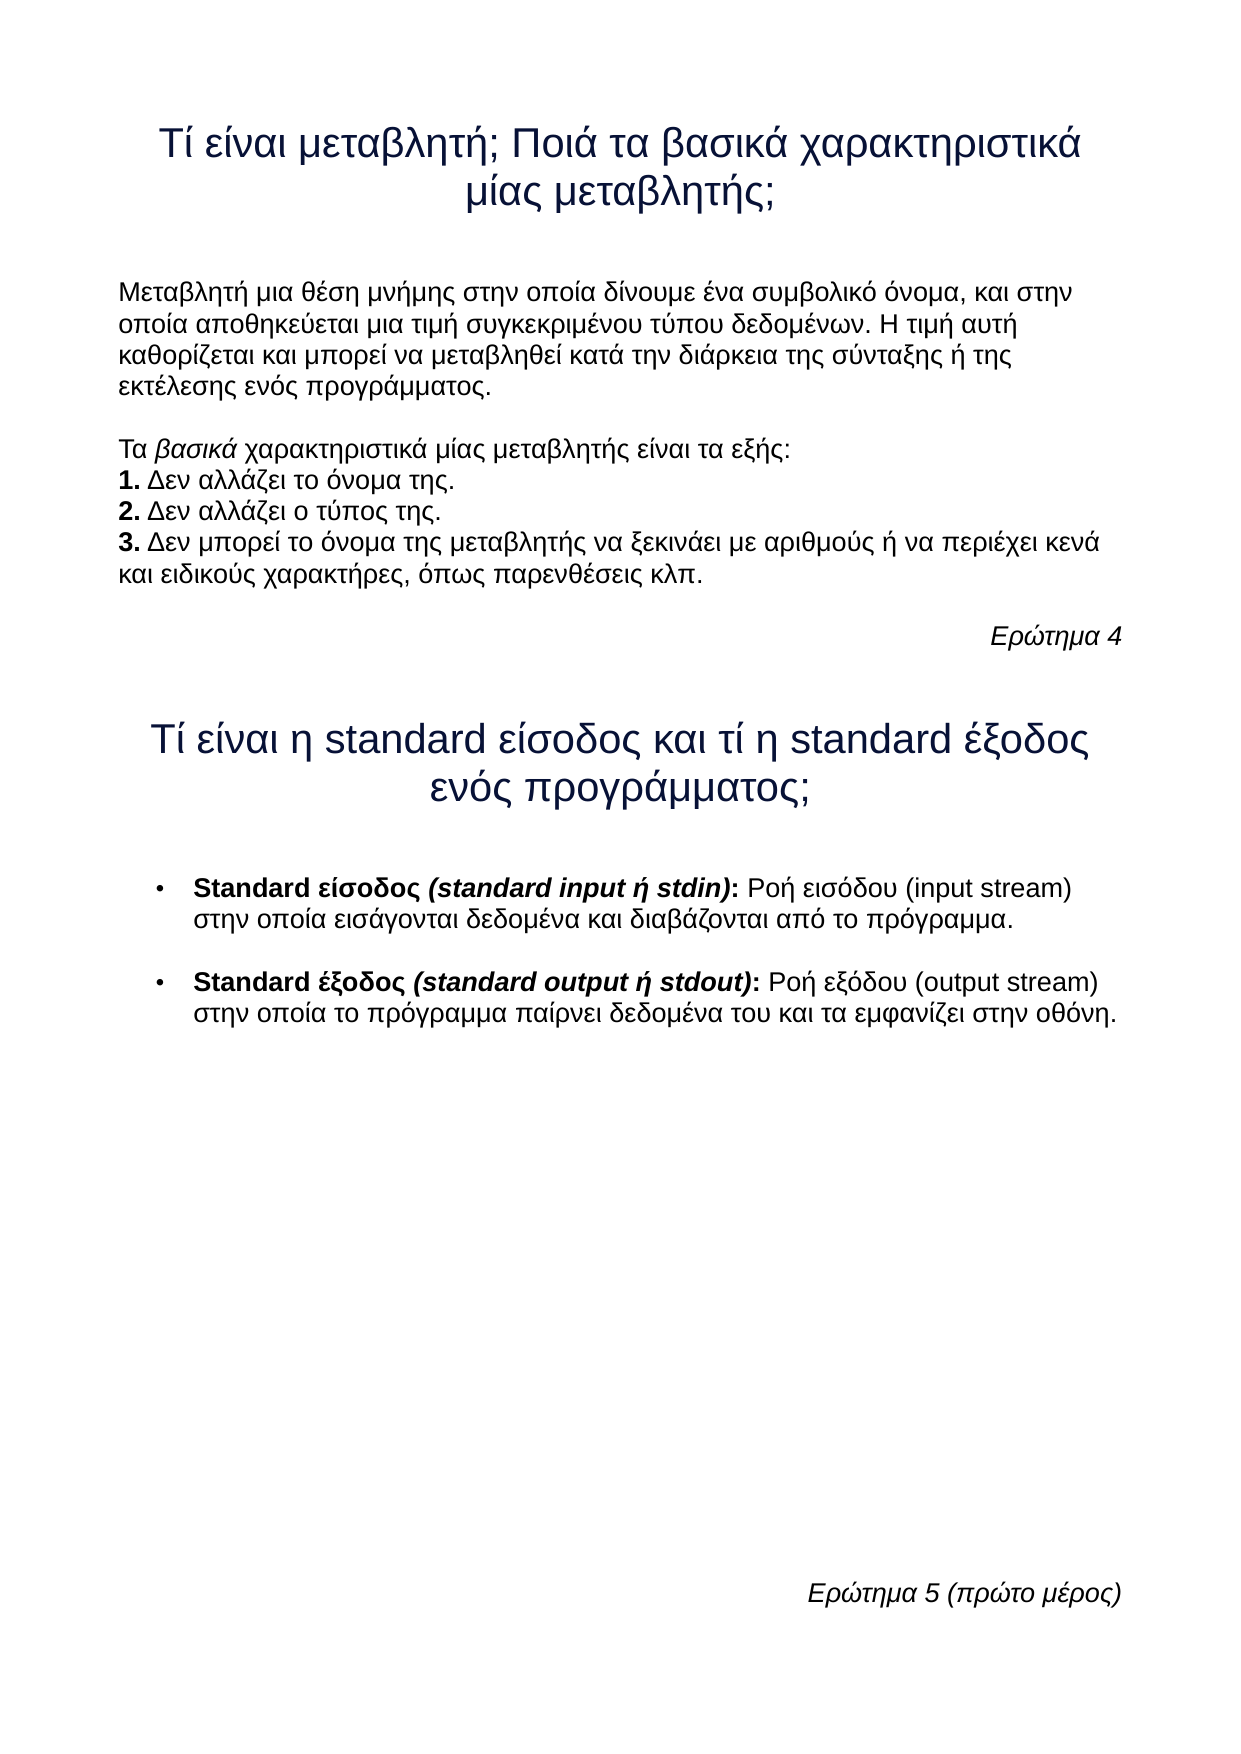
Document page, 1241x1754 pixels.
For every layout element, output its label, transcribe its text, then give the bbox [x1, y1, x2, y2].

text Ερώτημα 5 (πρώτο μέρος) [118, 1577, 1122, 1608]
text Μεταβλητή μια θέση μνήμης στην οποία δίνουμε ένα συμβολικό όνομα, και στην οποία αποθηκεύεται μια τιμή συγκεκριμένου τύπου δεδομένων. Η τιμή αυτή καθορίζεται και μπορεί να μεταβληθεί κατά την διάρκεια της σύνταξης ή της εκτέλεσης ενός προγράμματος. [118, 276, 1122, 401]
text 1. Δεν αλλάζει το όνομα της. [118, 464, 1122, 495]
list Standard είσοδος (standard input ή stdin): Ροή εισόδου (input stream) στην οποία εισάγονται δεδομένα και διαβάζονται από το πρόγραμμα. [156, 872, 1122, 935]
text Τί είναι η standard είσοδος και τί η standard έξοδος ενός προγράμματος; [118, 714, 1122, 810]
text 3. Δεν μπορεί το όνομα της μεταβλητής να ξεκινάει με αριθμούς ή να περιέχει κενά και ειδικούς χαρακτήρες, όπως παρενθέσεις κλπ. [118, 526, 1122, 589]
list Standard έξοδος (standard output ή stdout): Ροή εξόδου (output stream) στην οποία το πρόγραμμα παίρνει δεδομένα του και τα εμφανίζει στην οθόνη. [156, 966, 1122, 1028]
text Τί είναι μεταβλητή; Ποιά τα βασικά χαρακτηριστικά μίας μεταβλητής; [118, 118, 1122, 214]
text Ερώτημα 4 [118, 620, 1122, 651]
text Τα βασικά χαρακτηριστικά μίας μεταβλητής είναι τα εξής: [118, 433, 1122, 464]
text 2. Δεν αλλάζει ο τύπος της. [118, 495, 1122, 526]
